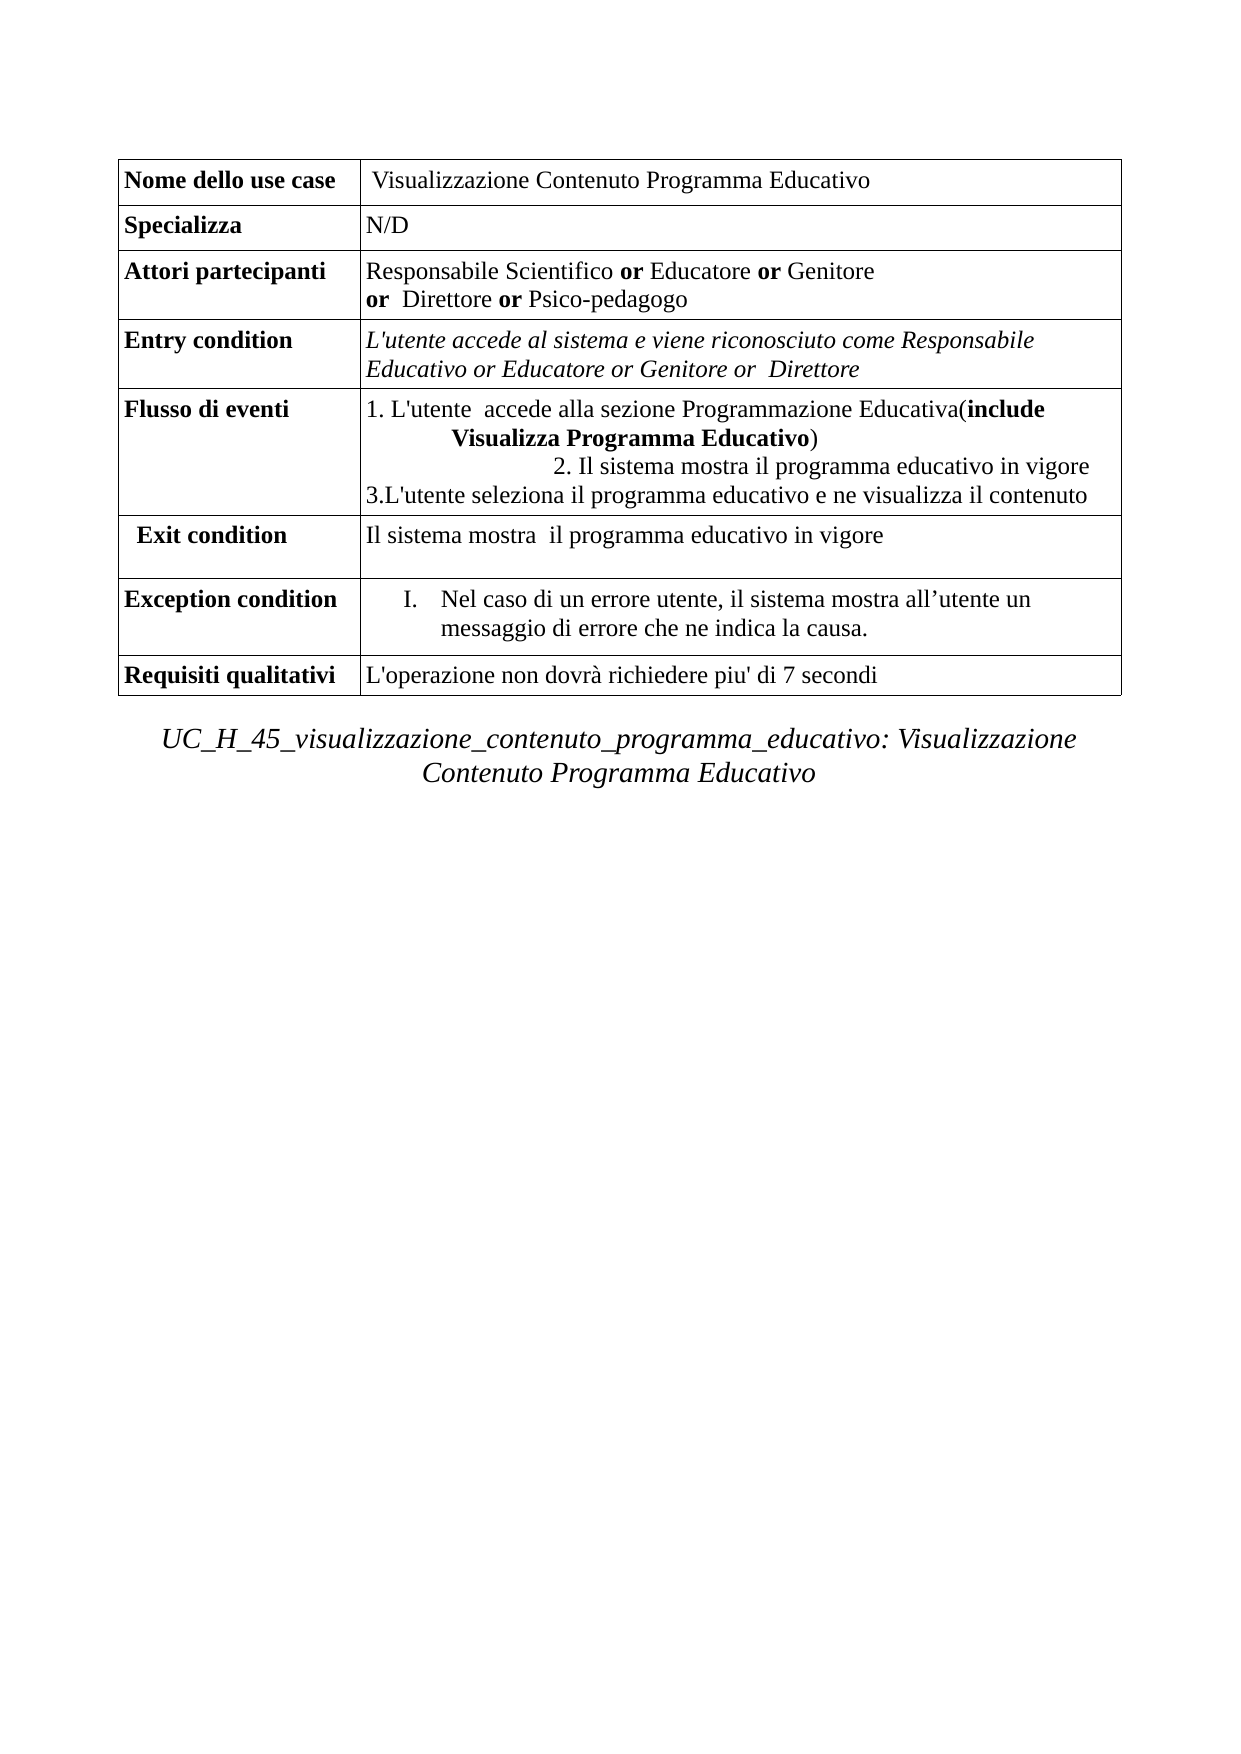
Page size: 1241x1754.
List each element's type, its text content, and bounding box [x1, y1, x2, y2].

text UC_H_45_visualizzazione_contenuto_programma_educativo: Visualizzazione Contenuto Programma Educativo [118, 721, 1122, 788]
table_cell Responsabile Scientifico or Educatore or Genitore or Direttore or Psico-pedagogo [361, 251, 1121, 319]
table_cell Entry condition [119, 320, 360, 388]
table_cell Il sistema mostra il programma educativo in vigore [361, 516, 1121, 578]
table_cell Flusso di eventi [119, 389, 360, 515]
table_cell Exception condition [119, 579, 360, 655]
table_cell N/D [361, 206, 1121, 250]
table_cell Exit condition [119, 516, 360, 578]
table_cell Attori partecipanti [119, 251, 360, 319]
table_cell Specializza [119, 206, 360, 250]
table_cell Requisiti qualitativi [119, 656, 360, 695]
table_cell Nel caso di un errore utente, il sistema mostra all’utente un messaggio di errore che ne indica la causa. [361, 579, 1121, 655]
table_cell L'operazione non dovrà richiedere piu' di 7 secondi [361, 656, 1121, 695]
table_header Nome dello use case [119, 160, 360, 205]
table_cell L'utente accede al sistema e viene riconosciuto come Responsabile Educativo or Educatore or Genitore or Direttore [361, 320, 1121, 388]
table_header Visualizzazione Contenuto Programma Educativo [361, 160, 1121, 205]
table_cell L'utente accede alla sezione Programmazione Educativa(include Visualizza Programma Educativo) 2. Il sistema mostra il programma educativo in vigore 3.L'utente seleziona il programma educativo e ne visualizza il contenuto [361, 389, 1121, 515]
